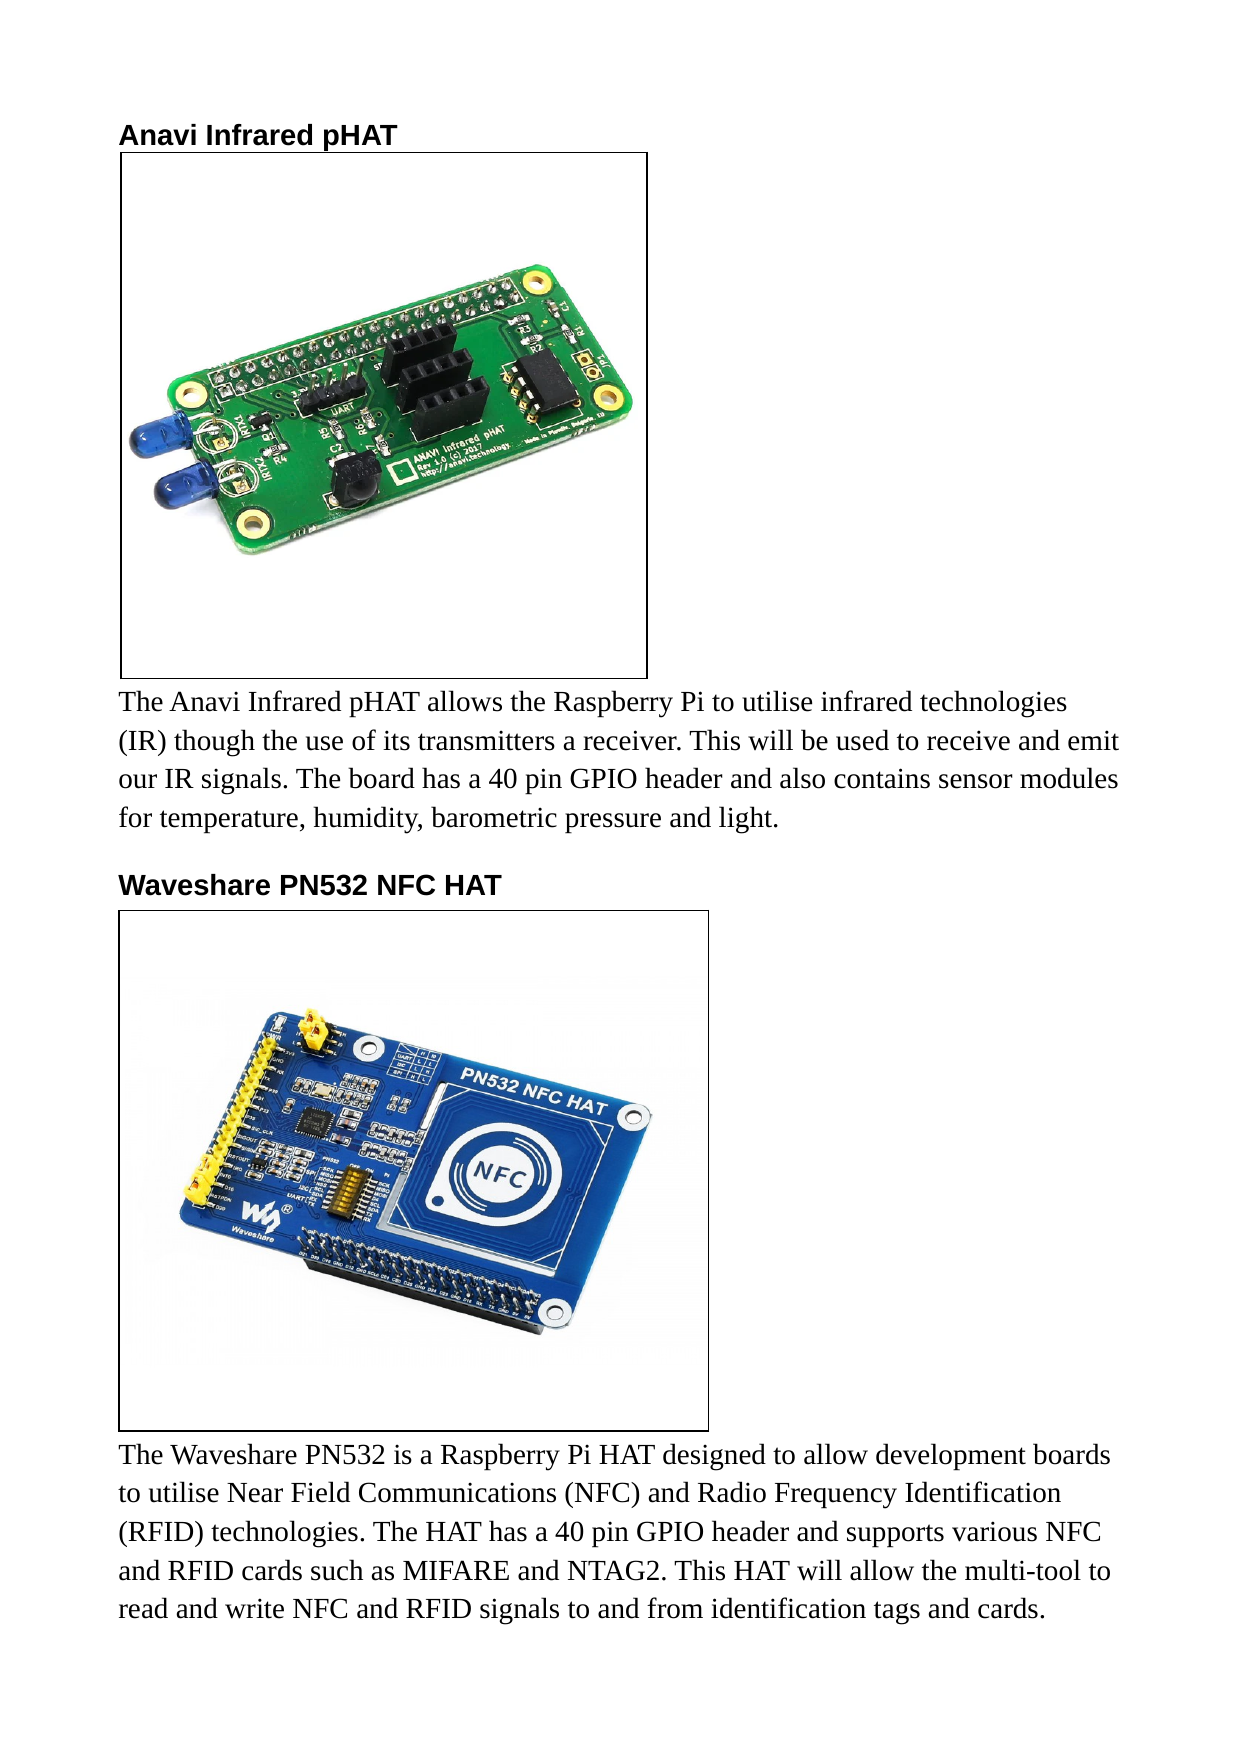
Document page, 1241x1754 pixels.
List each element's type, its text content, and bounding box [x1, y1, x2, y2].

subtitle Waveshare PN532 NFC HAT [118, 868, 1122, 901]
picture [120, 911, 708, 1430]
picture [122, 153, 646, 678]
text The Anavi Infrared pHAT allows the Raspberry Pi to utilise infrared technologies (IR) though the use of its transmitters a receiver. This will be used to receive and emit our IR signals. The board has a 40 pin GPIO header and also contains sensor modules for temperature, humidity, barometric pressure and light. [118, 152, 1122, 833]
subtitle Anavi Infrared pHAT [118, 118, 1122, 152]
text The Waveshare PN532 is a Raspberry Pi HAT designed to allow development boards to utilise Near Field Communications (NFC) and Radio Frequency Identification (RFID) technologies. The HAT has a 40 pin GPIO header and supports various NFC and RFID cards such as MIFARE and NTAG2. This HAT will allow the multi-tool to read and write NFC and RFID signals to and from identification tags and cards. [118, 901, 1122, 1625]
